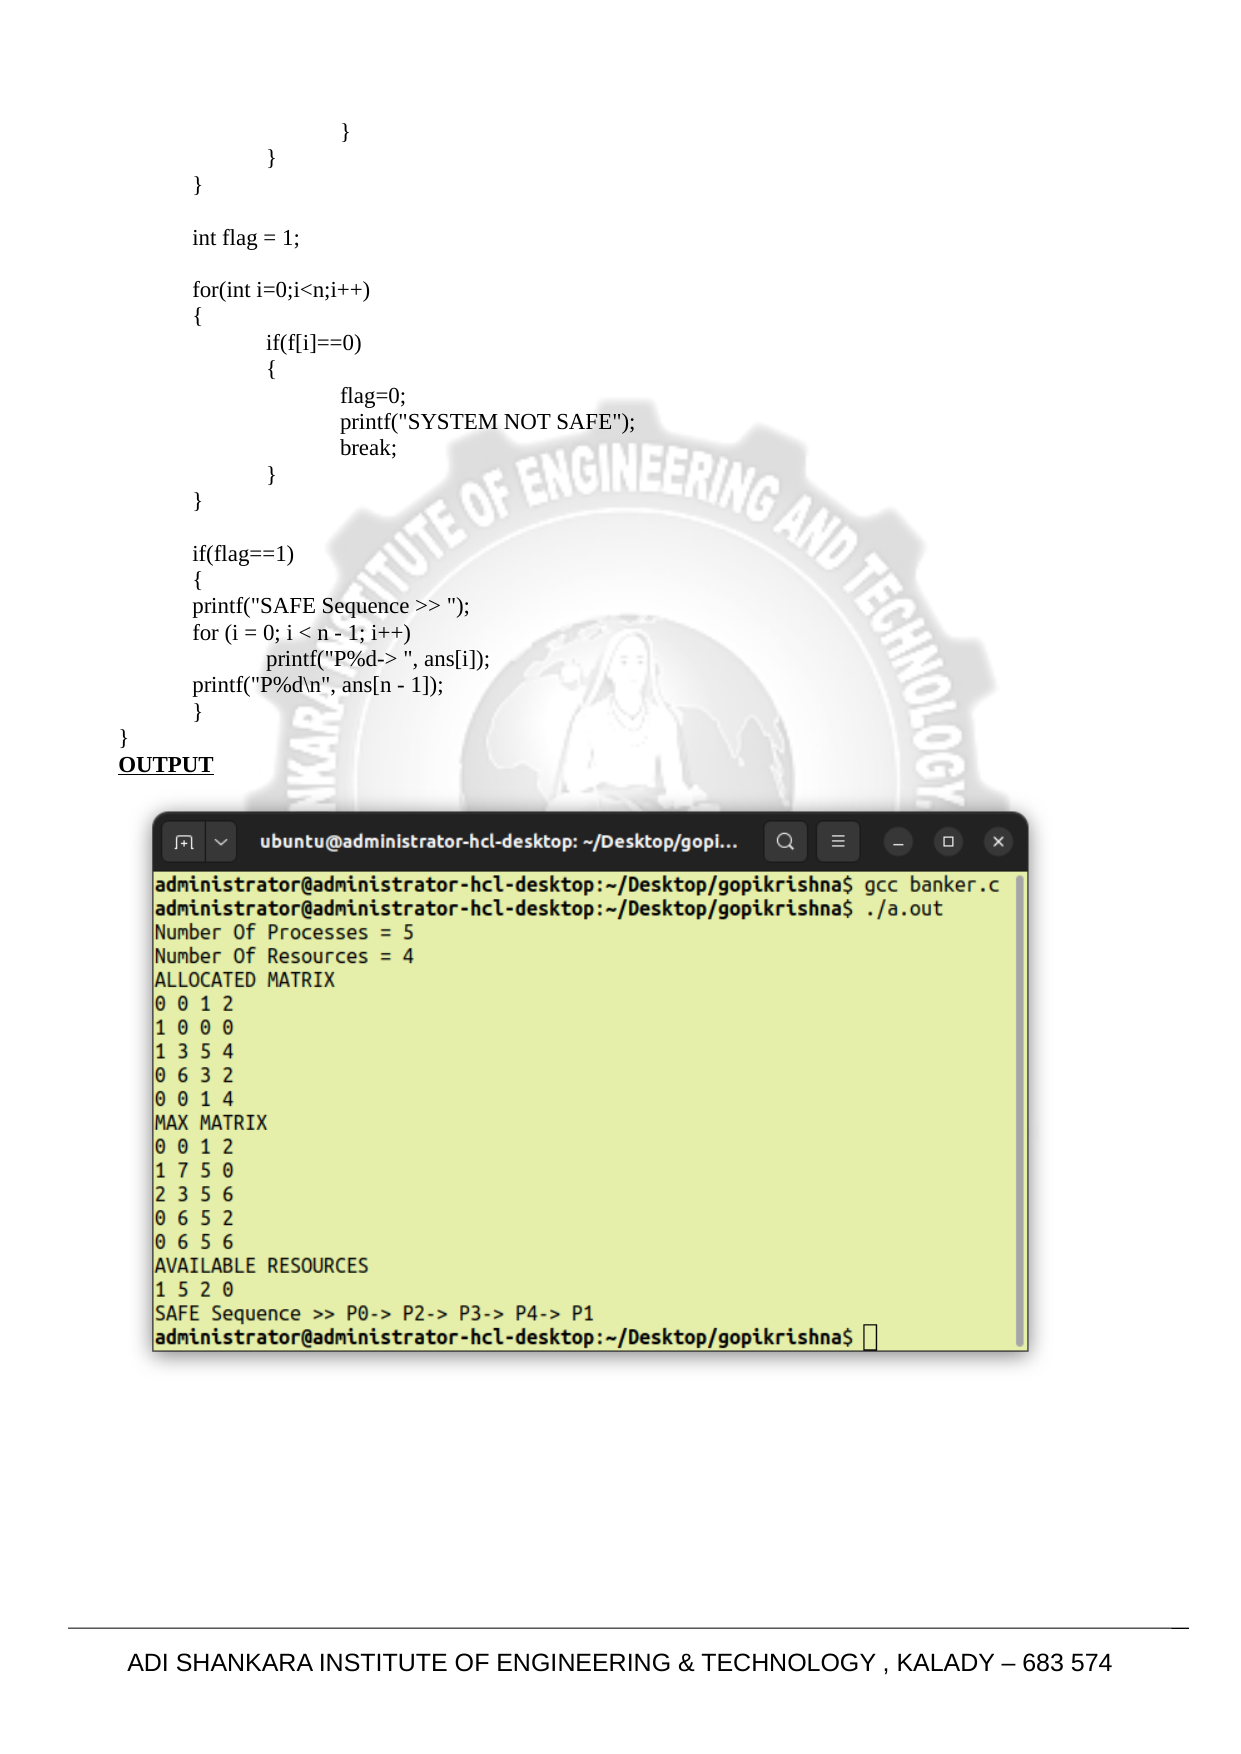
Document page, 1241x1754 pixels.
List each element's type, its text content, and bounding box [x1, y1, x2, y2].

text } } } int flag = 1; for(int i=0;i<n;i++) { if(f[i]==0) { flag=0; printf("SYSTEM NOT SAFE"); break; } } if(flag==1) { printf("SAFE Sequence >> "); for (i = 0; i < n - 1; i++) printf("P%d-> ", ans[i]); printf("P%d\n", ans[n - 1]); } } [118, 118, 1122, 751]
text OUTPUT [118, 751, 1122, 777]
picture [121, 785, 1060, 1387]
